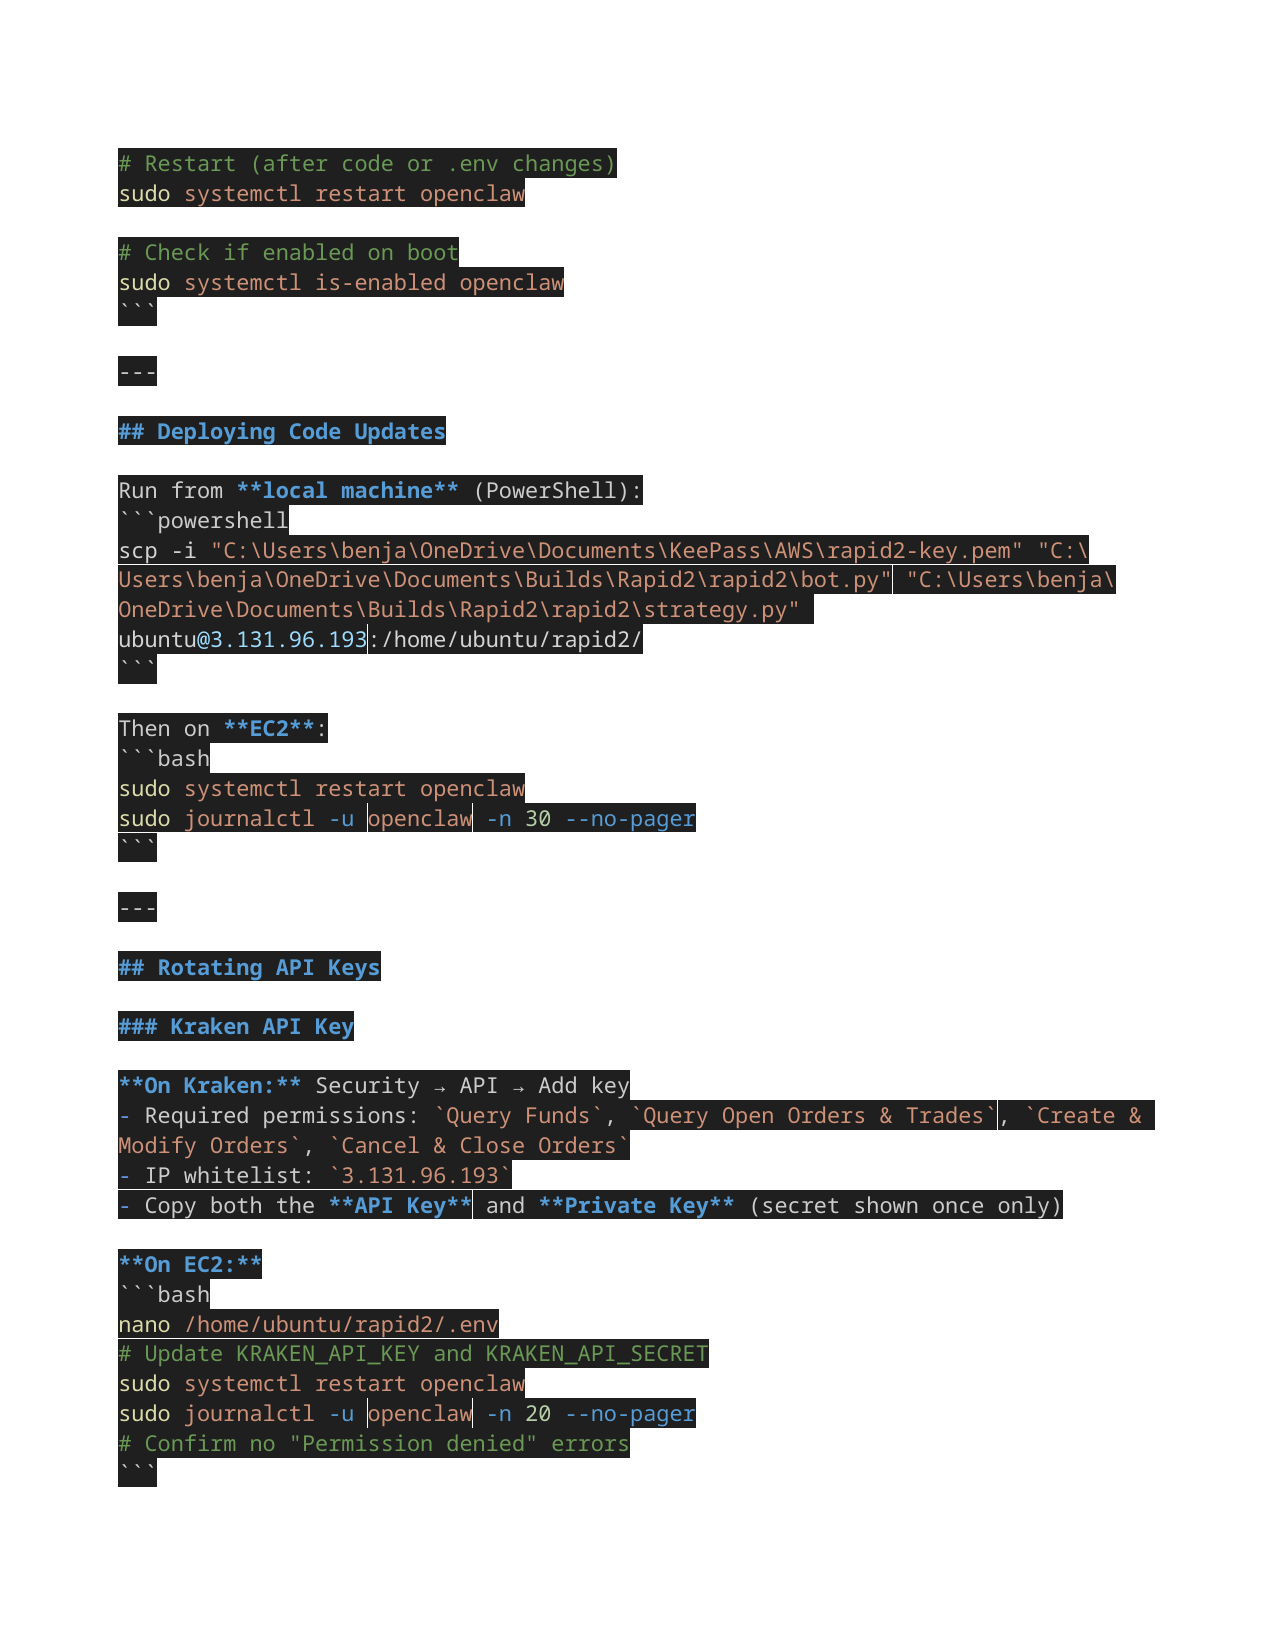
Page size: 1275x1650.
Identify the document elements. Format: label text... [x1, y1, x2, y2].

text nano /home/ubuntu/rapid2/.env [118, 1309, 1157, 1338]
text --- [118, 892, 1157, 922]
text # Update KRAKEN_API_KEY and KRAKEN_API_SECRET [118, 1338, 1157, 1368]
text ``` [118, 1458, 1157, 1487]
text **On Kraken:** Security → API → Add key [118, 1070, 1157, 1100]
text sudo journalctl -u openclaw -n 20 --no-pager [118, 1398, 1157, 1428]
text sudo systemctl restart openclaw [118, 773, 1157, 803]
text - Required permissions: `Query Funds`, `Query Open Orders & Trades`, `Create & Modify Orders`, `Cancel & Close Orders` [118, 1100, 1157, 1160]
text ``` [118, 654, 1157, 684]
text scp -i "C:\Users\benja\OneDrive\Documents\KeePass\AWS\rapid2-key.pem" "C:\Users\benja\OneDrive\Documents\Builds\Rapid2\rapid2\bot.py" "C:\Users\benja\OneDrive\Documents\Builds\Rapid2\rapid2\strategy.py" ubuntu@3.131.96.193:/home/ubuntu/rapid2/ [118, 535, 1157, 654]
text Then on **EC2**: [118, 713, 1157, 743]
text sudo systemctl restart openclaw [118, 178, 1157, 207]
text # Confirm no "Permission denied" errors [118, 1428, 1157, 1458]
text ``` [118, 297, 1157, 326]
text ## Rotating API Keys [118, 951, 1157, 981]
text Run from **local machine** (PowerShell): [118, 475, 1157, 505]
text sudo journalctl -u openclaw -n 30 --no-pager [118, 803, 1157, 832]
text ```bash [118, 743, 1157, 773]
text **On EC2:** [118, 1249, 1157, 1279]
text - Copy both the **API Key** and **Private Key** (secret shown once only) [118, 1189, 1157, 1219]
text ```powershell [118, 505, 1157, 535]
text sudo systemctl restart openclaw [118, 1368, 1157, 1398]
text ``` [118, 832, 1157, 862]
text # Check if enabled on boot [118, 237, 1157, 267]
text # Restart (after code or .env changes) [118, 148, 1157, 178]
text --- [118, 356, 1157, 386]
text ## Deploying Code Updates [118, 416, 1157, 445]
text sudo systemctl is-enabled openclaw [118, 267, 1157, 297]
text ```bash [118, 1279, 1157, 1309]
text - IP whitelist: `3.131.96.193` [118, 1160, 1157, 1189]
text ### Kraken API Key [118, 1011, 1157, 1041]
